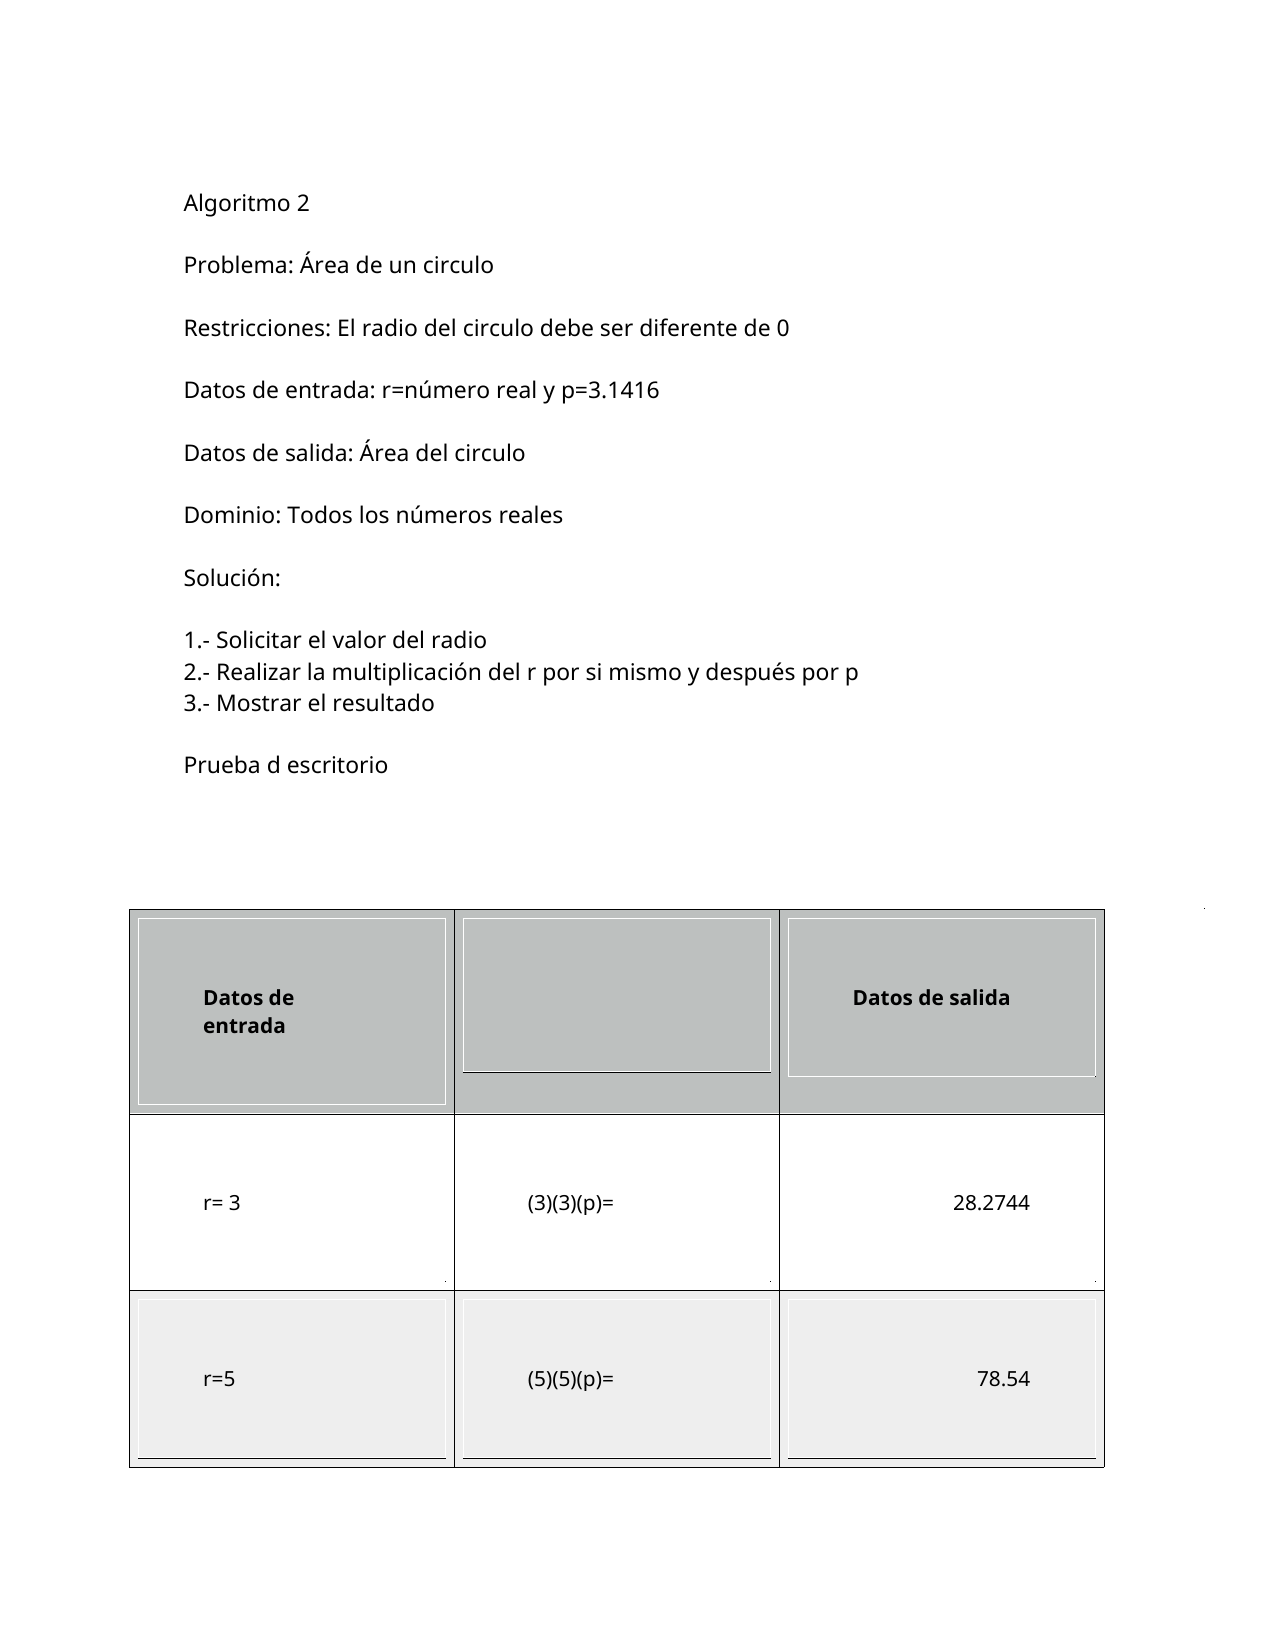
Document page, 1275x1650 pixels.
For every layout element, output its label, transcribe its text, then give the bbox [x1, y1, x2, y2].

table_cell r= 3 [130, 1115, 454, 1290]
text Algoritmo 2 [119, 122, 1204, 184]
table_cell (3)(3)(p)= [455, 1115, 779, 1290]
text 3.- Mostrar el resultado [119, 622, 1204, 684]
text Solución: [119, 497, 1204, 559]
text Restricciones: El radio del circulo debe ser diferente de 0 [119, 247, 1204, 309]
table_cell r=5 [130, 1291, 454, 1467]
table_header Datos de salida [780, 910, 1104, 1113]
table_cell 78.54 [780, 1291, 1104, 1467]
text 2.- Realizar la multiplicación del r por si mismo y después por p [119, 590, 1204, 622]
text Datos de entrada: r=número real y p=3.1416 [119, 309, 1204, 372]
table_header [455, 910, 779, 1113]
table_cell 28.2744 [780, 1115, 1104, 1290]
text 1.- Solicitar el valor del radio [119, 559, 1204, 590]
text Dominio: Todos los números reales [119, 434, 1204, 497]
text Problema: Área de un circulo [119, 184, 1204, 247]
table_cell (5)(5)(p)= [455, 1291, 779, 1467]
text Prueba d escritorio [119, 684, 1204, 781]
table_header Datos de entrada [130, 910, 454, 1113]
text Datos de salida: Área del circulo [119, 372, 1204, 434]
